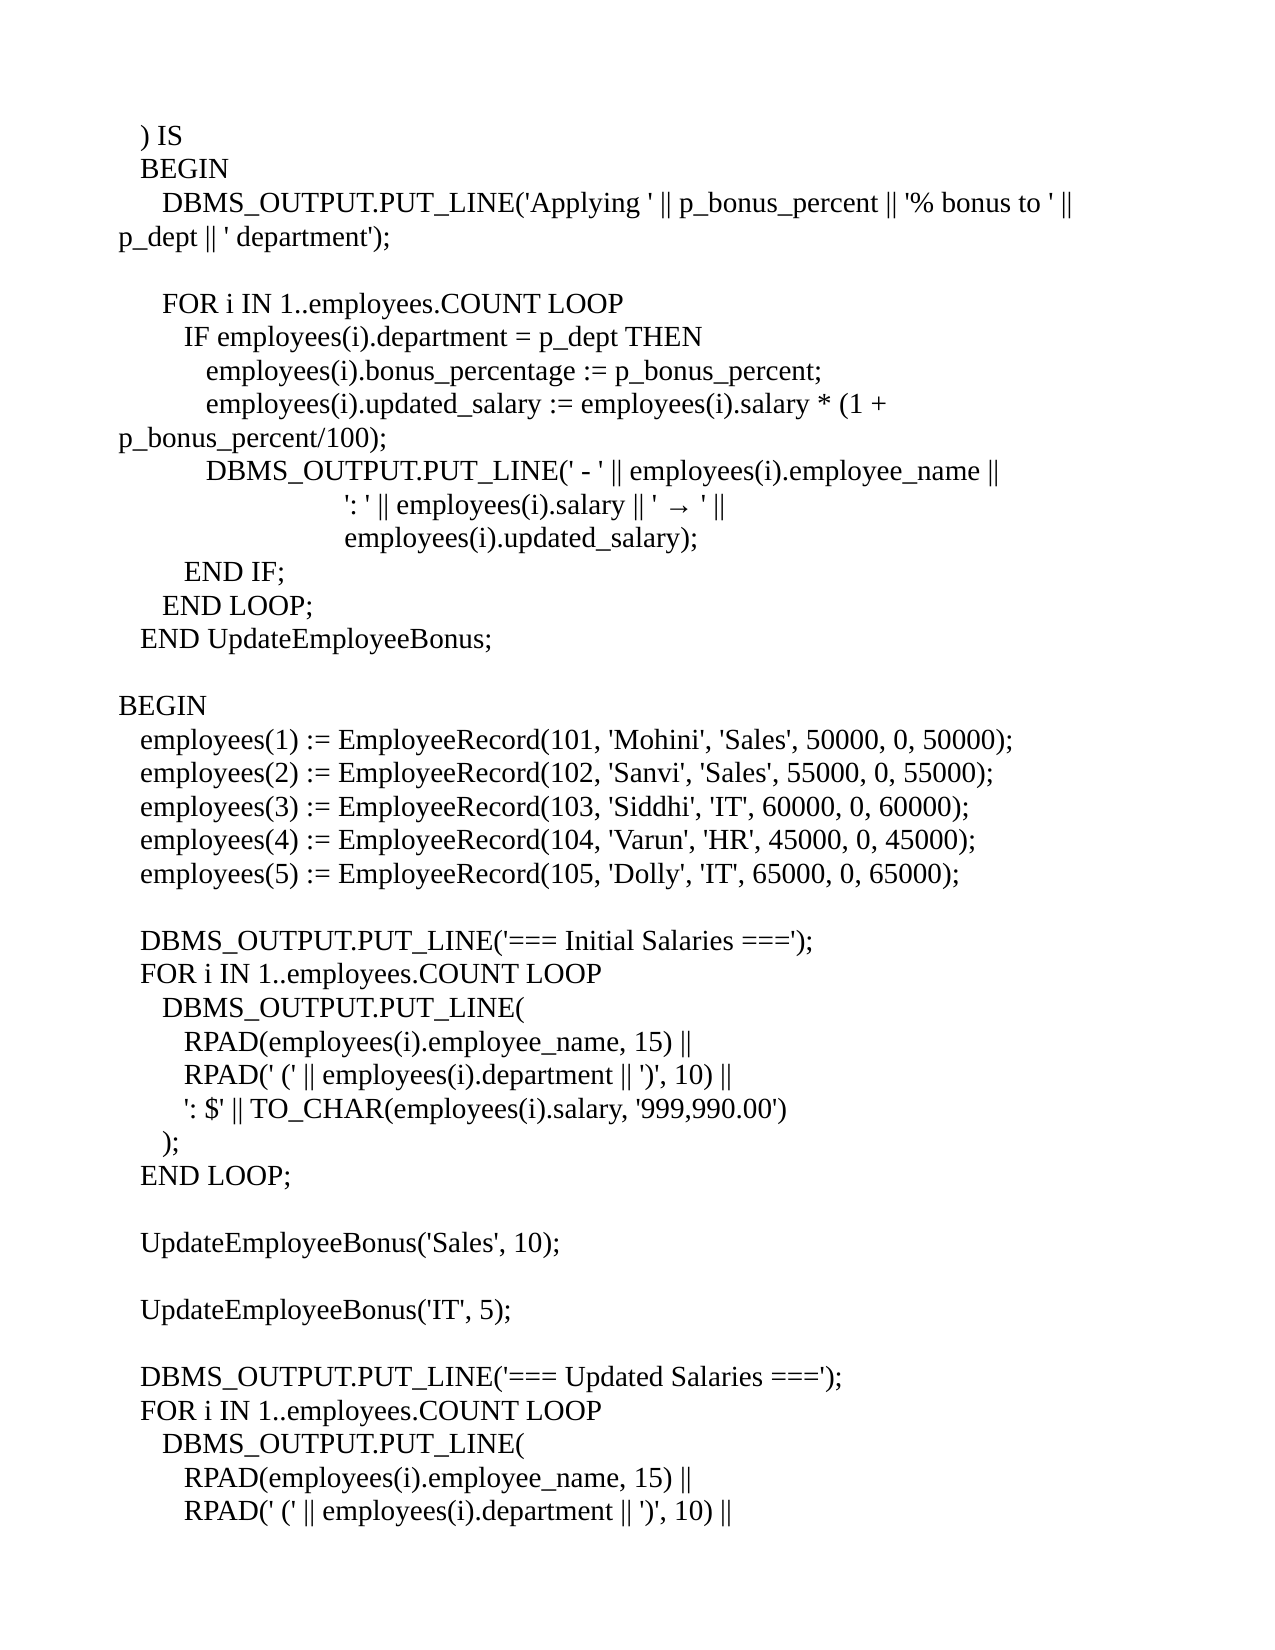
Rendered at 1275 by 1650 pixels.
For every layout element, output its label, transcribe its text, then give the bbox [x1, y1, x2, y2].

text ': $' || TO_CHAR(employees(i).salary, '999,990.00') [118, 1091, 1157, 1124]
text FOR i IN 1..employees.COUNT LOOP [118, 1393, 1157, 1426]
text IF employees(i).department = p_dept THEN [118, 319, 1157, 353]
text DBMS_OUTPUT.PUT_LINE( [118, 990, 1157, 1024]
text FOR i IN 1..employees.COUNT LOOP [118, 286, 1157, 319]
text BEGIN [118, 152, 1157, 185]
text DBMS_OUTPUT.PUT_LINE('=== Updated Salaries ==='); [118, 1359, 1157, 1393]
text END LOOP; [118, 588, 1157, 621]
text RPAD(employees(i).employee_name, 15) || [118, 1024, 1157, 1057]
text DBMS_OUTPUT.PUT_LINE('Applying ' || p_bonus_percent || '% bonus to ' || p_dept || ' department'); [118, 185, 1157, 252]
text BEGIN [118, 688, 1157, 722]
text employees(5) := EmployeeRecord(105, 'Dolly', 'IT', 65000, 0, 65000); [118, 856, 1157, 889]
text ': ' || employees(i).salary || ' → ' || [118, 487, 1157, 521]
text DBMS_OUTPUT.PUT_LINE(' - ' || employees(i).employee_name || [118, 453, 1157, 487]
text ); [118, 1124, 1157, 1158]
text END UpdateEmployeeBonus; [118, 621, 1157, 655]
text employees(i).bonus_percentage := p_bonus_percent; [118, 353, 1157, 386]
text ) IS [118, 118, 1157, 152]
text END LOOP; [118, 1158, 1157, 1191]
text RPAD(employees(i).employee_name, 15) || [118, 1460, 1157, 1493]
text UpdateEmployeeBonus('Sales', 10); [118, 1225, 1157, 1258]
text employees(4) := EmployeeRecord(104, 'Varun', 'HR', 45000, 0, 45000); [118, 822, 1157, 856]
text END IF; [118, 554, 1157, 588]
text employees(1) := EmployeeRecord(101, 'Mohini', 'Sales', 50000, 0, 50000); [118, 722, 1157, 755]
text RPAD(' (' || employees(i).department || ')', 10) || [118, 1493, 1157, 1527]
text DBMS_OUTPUT.PUT_LINE('=== Initial Salaries ==='); [118, 923, 1157, 957]
text UpdateEmployeeBonus('IT', 5); [118, 1292, 1157, 1326]
text employees(i).updated_salary); [118, 521, 1157, 554]
text FOR i IN 1..employees.COUNT LOOP [118, 957, 1157, 990]
text RPAD(' (' || employees(i).department || ')', 10) || [118, 1057, 1157, 1091]
text DBMS_OUTPUT.PUT_LINE( [118, 1426, 1157, 1460]
text employees(i).updated_salary := employees(i).salary * (1 + p_bonus_percent/100); [118, 386, 1157, 453]
text employees(3) := EmployeeRecord(103, 'Siddhi', 'IT', 60000, 0, 60000); [118, 789, 1157, 822]
text employees(2) := EmployeeRecord(102, 'Sanvi', 'Sales', 55000, 0, 55000); [118, 755, 1157, 789]
